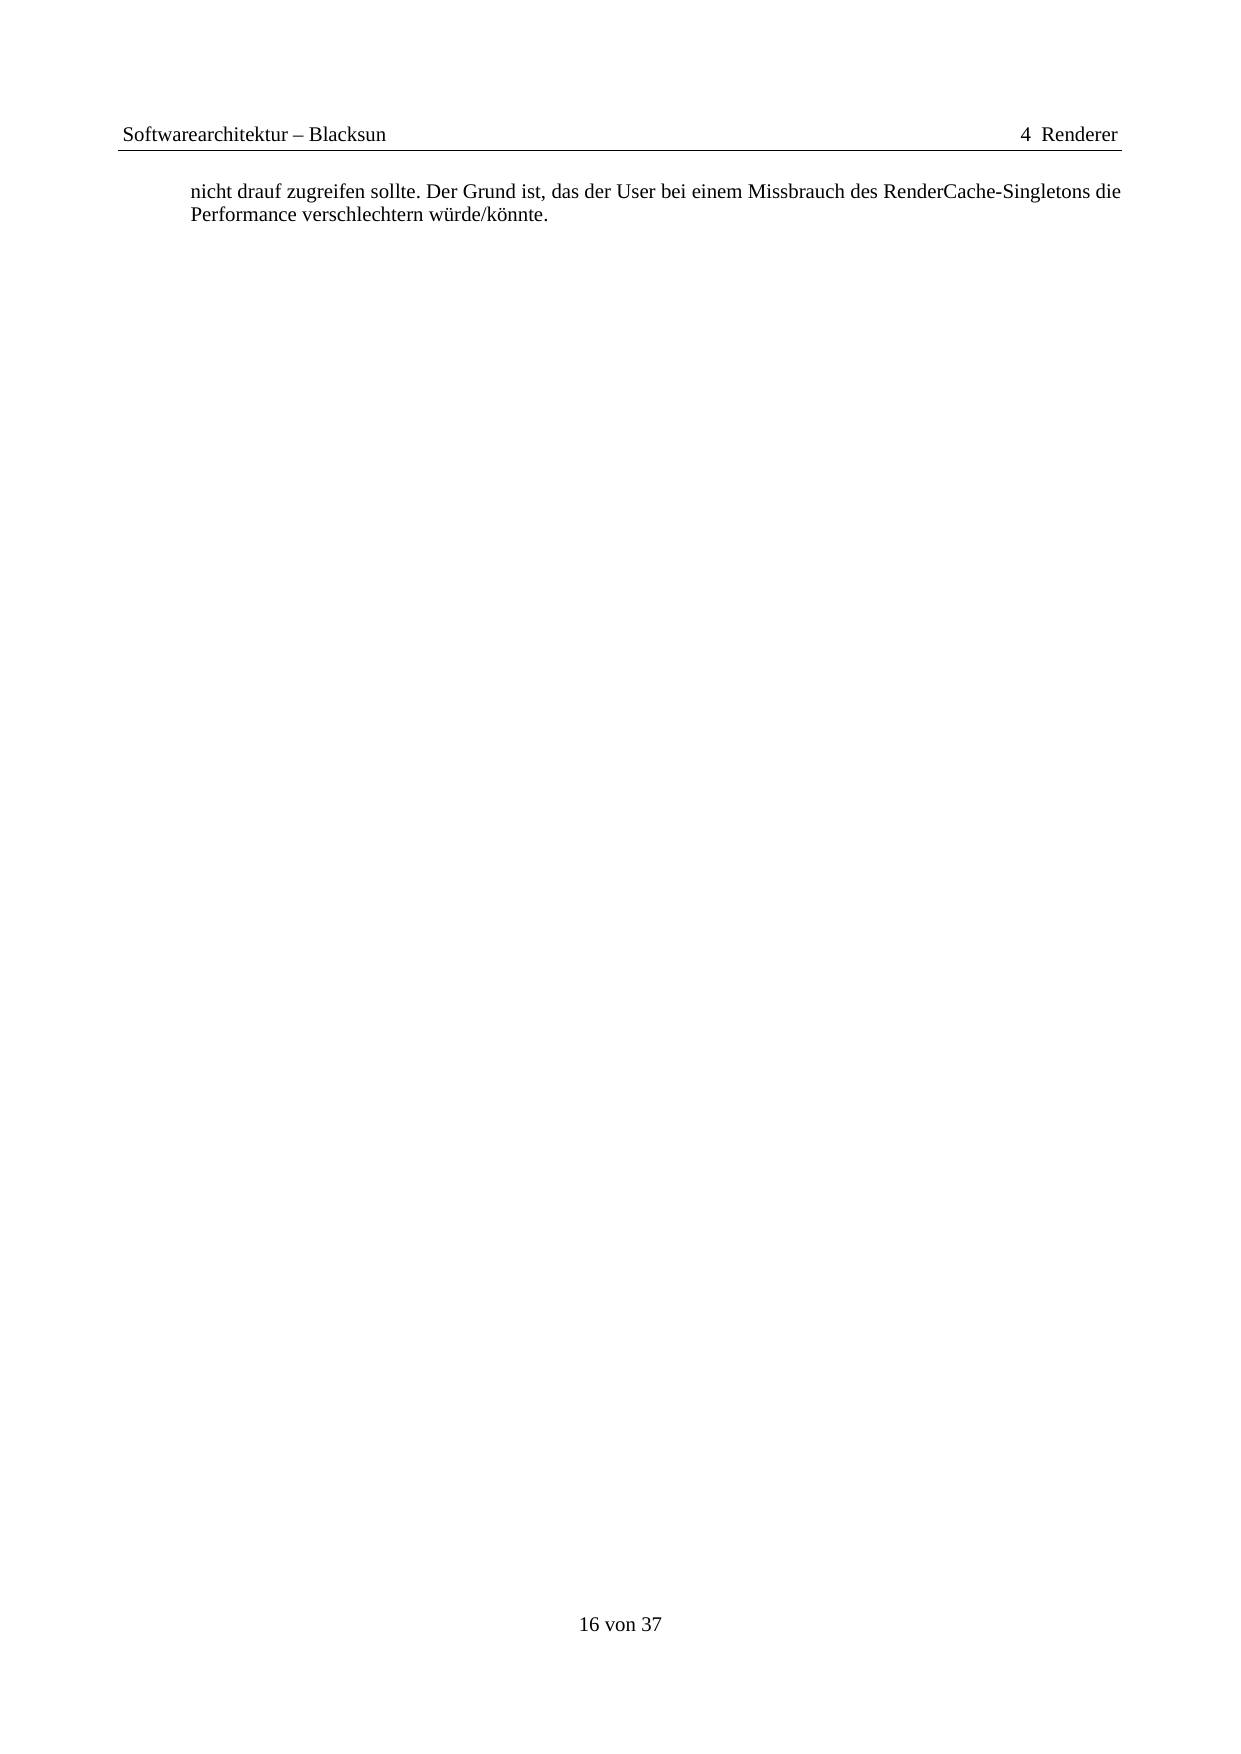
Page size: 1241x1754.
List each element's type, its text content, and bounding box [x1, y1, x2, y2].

list nicht drauf zugreifen sollte. Der Grund ist, das der User bei einem Missbrauch des RenderCache-Singletons die Performance verschlechtern würde/könnte. [152, 179, 1122, 226]
